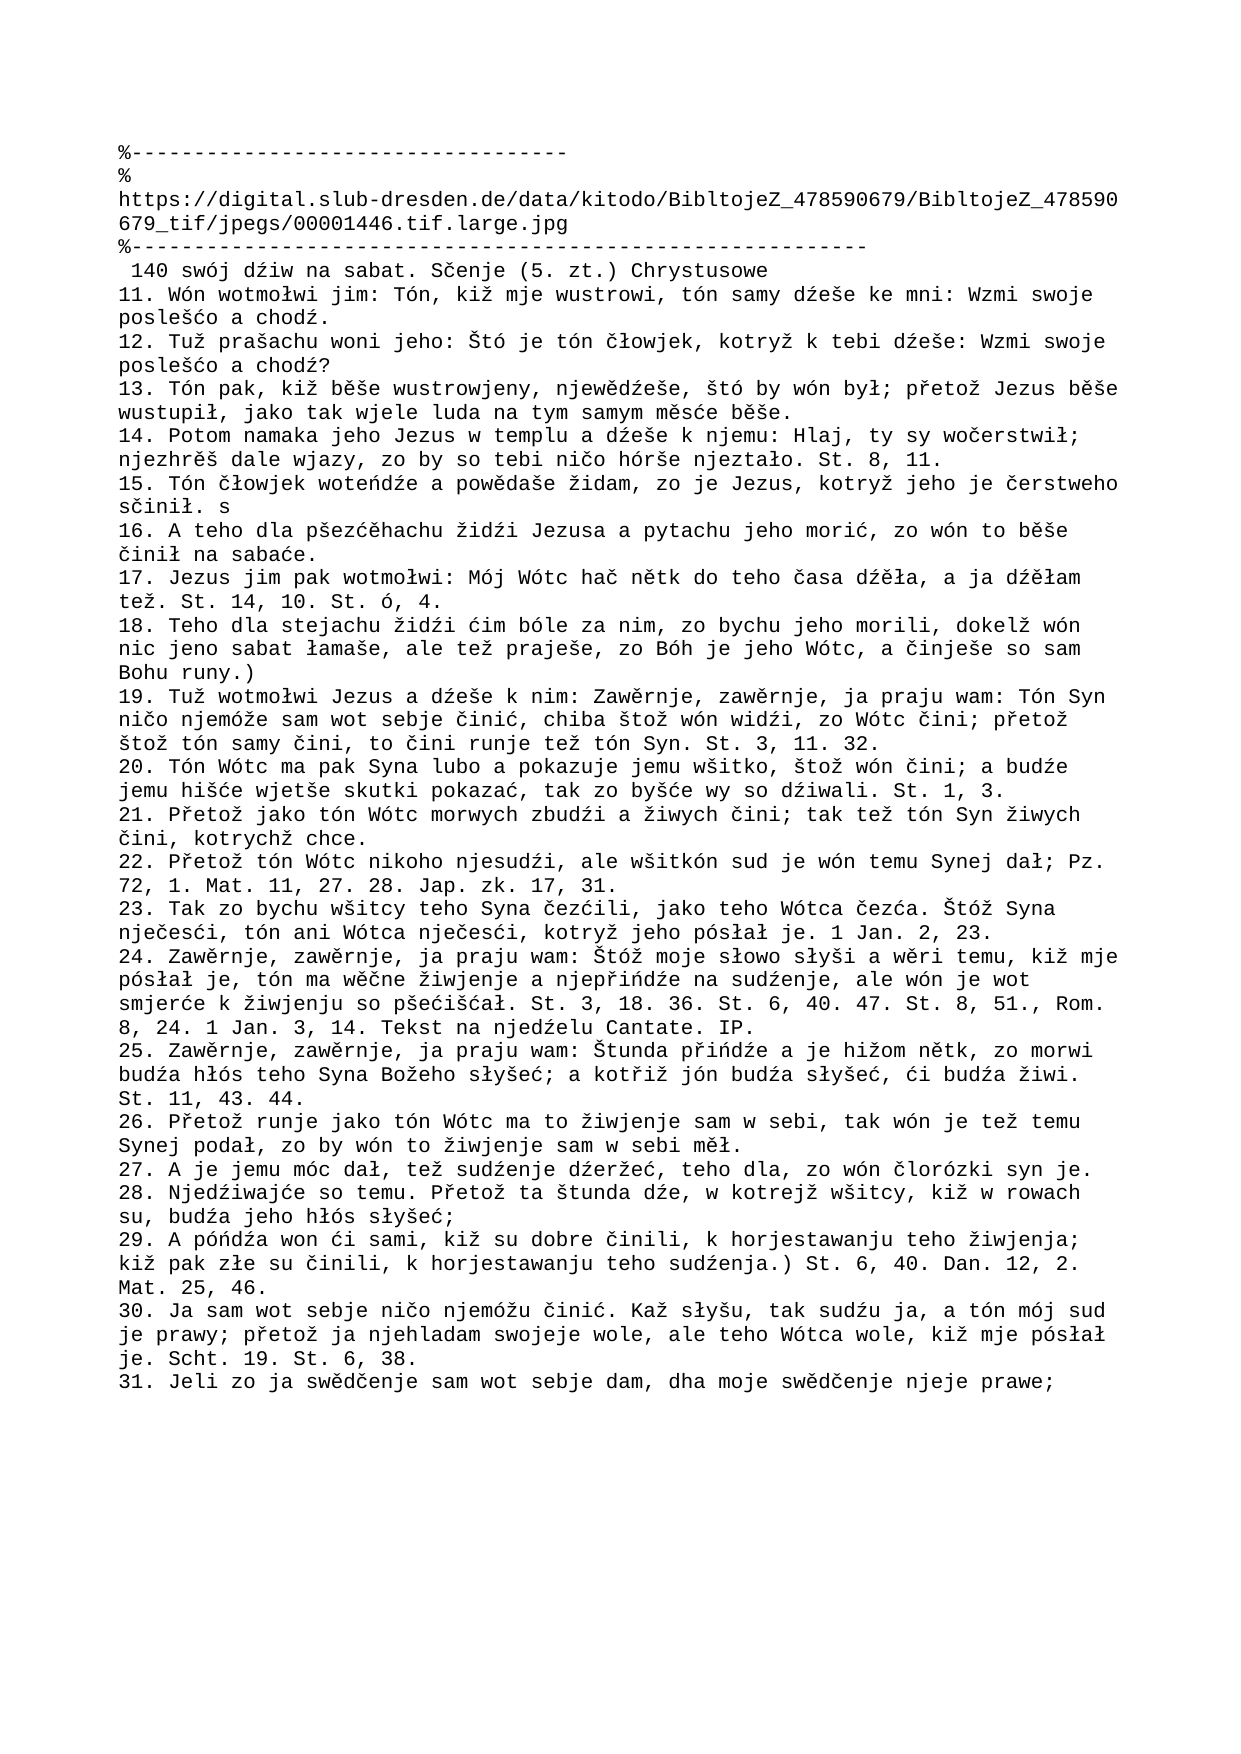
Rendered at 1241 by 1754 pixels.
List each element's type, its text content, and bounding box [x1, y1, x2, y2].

text 11. Wón wotmołwi jim: Tón, kiž mje wustrowi, tón samy dźeše ke mni: Wzmi swoje poslešćo a chodź. [118, 284, 1122, 331]
text %----------------------------------- [118, 142, 1122, 165]
text 18. Teho dla stejachu židźi ćim bóle za nim, zo bychu jeho morili, dokelž wón nic jeno sabat łamaše, ale tež praješe, zo Bóh je jeho Wótc, a činješe so sam Bohu runy.) [118, 615, 1122, 686]
text 17. Jezus jim pak wotmołwi: Mój Wótc hač nětk do teho časa dźěła, a ja dźěłam tež. St. 14, 10. St. ó, 4. [118, 567, 1122, 615]
text 26. Přetož runje jako tón Wótc ma to žiwjenje sam w sebi, tak wón je tež temu Synej podał, zo by wón to žiwjenje sam w sebi měł. [118, 1111, 1122, 1158]
text % https://digital.slub-dresden.de/data/kitodo/BibltojeZ_478590679/BibltojeZ_478590679_tif/jpegs/00001446.tif.large.jpg [118, 165, 1122, 236]
text 140 swój dźiw na sabat. Sčenje (5. zt.) Chrystusowe [118, 260, 1122, 284]
text 22. Přetož tón Wótc nikoho njesudźi, ale wšitkón sud je wón temu Synej dał; Pz. 72, 1. Mat. 11, 27. 28. Jap. zk. 17, 31. [118, 851, 1122, 898]
text 15. Tón čłowjek woteńdźe a powědaše židam, zo je Jezus, kotryž jeho je čerstweho sčinił. s [118, 473, 1122, 520]
text 13. Tón pak, kiž běše wustrowjeny, njewědźeše, štó by wón był; přetož Jezus běše wustupił, jako tak wjele luda na tym samym měsće běše. [118, 378, 1122, 426]
text 30. Ja sam wot sebje ničo njemóžu činić. Kaž słyšu, tak sudźu ja, a tón mój sud je prawy; přetož ja njehladam swojeje wole, ale teho Wótca wole, kiž mje pósłał je. Scht. 19. St. 6, 38. [118, 1300, 1122, 1371]
text 24. Zawěrnje, zawěrnje, ja praju wam: Štóž moje słowo słyši a wěri temu, kiž mje pósłał je, tón ma wěčne žiwjenje a njepřińdźe na sudźenje, ale wón je wot smjerće k žiwjenju so pšećišćał. St. 3, 18. 36. St. 6, 40. 47. St. 8, 51., Rom. 8, 24. 1 Jan. 3, 14. Tekst na njedźelu Cantate. IP. [118, 946, 1122, 1040]
text 23. Tak zo bychu wšitcy teho Syna čezćili, jako teho Wótca čezća. Štóž Syna nječesći, tón ani Wótca nječesći, kotryž jeho pósłał je. 1 Jan. 2, 23. [118, 898, 1122, 946]
text 21. Přetož jako tón Wótc morwych zbudźi a žiwych čini; tak tež tón Syn žiwych čini, kotrychž chce. [118, 804, 1122, 851]
text 25. Zawěrnje, zawěrnje, ja praju wam: Štunda přińdźe a je hižom nětk, zo morwi budźa hłós teho Syna Božeho słyšeć; a kotřiž jón budźa słyšeć, ći budźa žiwi. St. 11, 43. 44. [118, 1040, 1122, 1111]
text 20. Tón Wótc ma pak Syna lubo a pokazuje jemu wšitko, štož wón čini; a budźe jemu hišće wjetše skutki pokazać, tak zo byšće wy so dźiwali. St. 1, 3. [118, 757, 1122, 804]
text 31. Jeli zo ja swědčenje sam wot sebje dam, dha moje swědčenje njeje prawe; [118, 1371, 1122, 1395]
text %----------------------------------------------------------- [118, 236, 1122, 260]
text 19. Tuž wotmołwi Jezus a dźeše k nim: Zawěrnje, zawěrnje, ja praju wam: Tón Syn ničo njemóže sam wot sebje činić, chiba štož wón widźi, zo Wótc čini; přetož štož tón samy čini, to čini runje tež tón Syn. St. 3, 11. 32. [118, 686, 1122, 757]
text 14. Potom namaka jeho Jezus w templu a dźeše k njemu: Hlaj, ty sy wočerstwił; njezhrěš dale wjazy, zo by so tebi ničo hórše njeztało. St. 8, 11. [118, 426, 1122, 473]
text 27. A je jemu móc dał, tež sudźenje dźeržeć, teho dla, zo wón člorózki syn je. [118, 1158, 1122, 1182]
text 12. Tuž prašachu woni jeho: Štó je tón čłowjek, kotryž k tebi dźeše: Wzmi swoje poslešćo a chodź? [118, 331, 1122, 378]
text 16. A teho dla pšezćěhachu židźi Jezusa a pytachu jeho morić, zo wón to běše činił na sabaće. [118, 520, 1122, 567]
text 29. A póńdźa won ći sami, kiž su dobre činili, k horjestawanju teho žiwjenja; kiž pak złe su činili, k horjestawanju teho sudźenja.) St. 6, 40. Dan. 12, 2. Mat. 25, 46. [118, 1229, 1122, 1300]
text 28. Njedźiwajće so temu. Přetož ta štunda dźe, w kotrejž wšitcy, kiž w rowach su, budźa jeho hłós słyšeć; [118, 1182, 1122, 1229]
